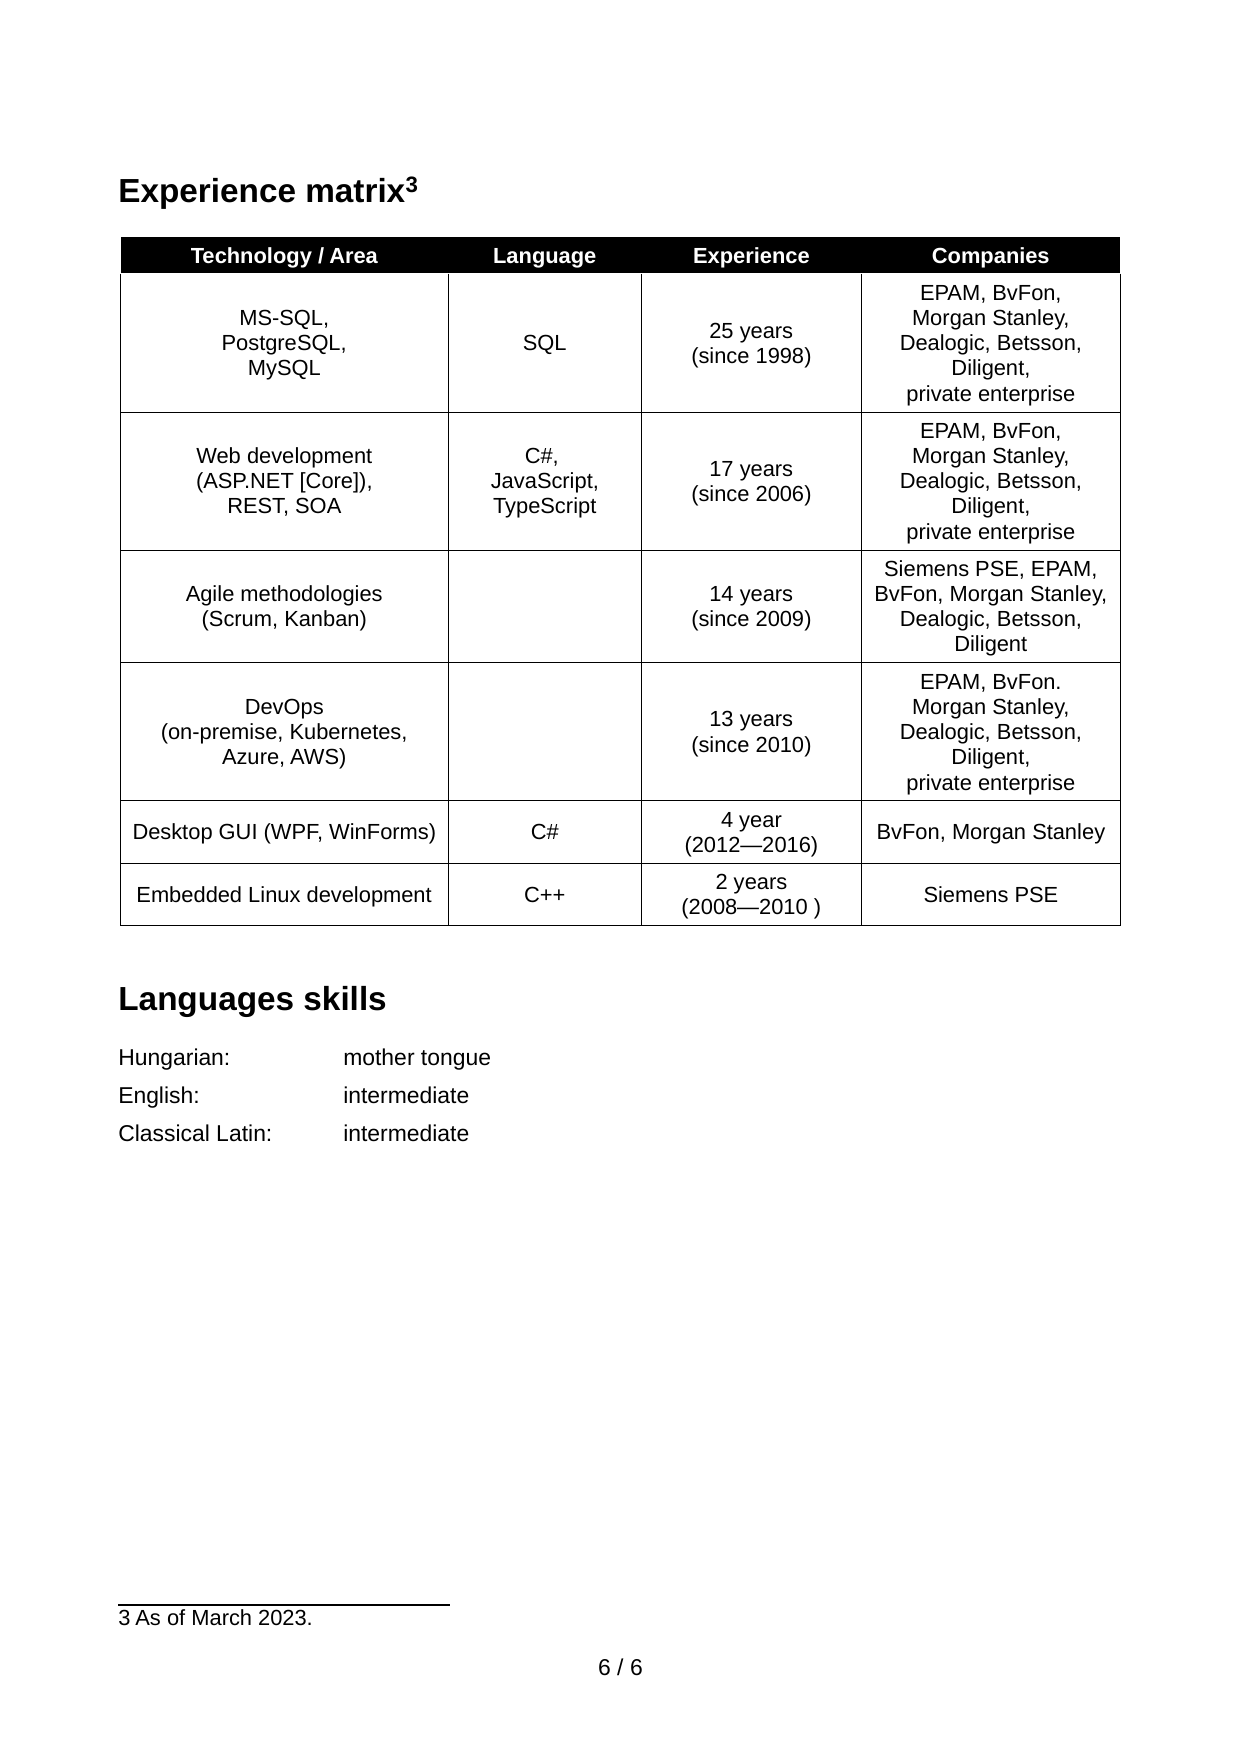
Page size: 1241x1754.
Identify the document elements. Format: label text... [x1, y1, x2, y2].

table_cell C#, JavaScript, TypeScript [449, 413, 641, 549]
table_cell MS-SQL, PostgreSQL, MySQL [121, 275, 448, 411]
table_cell Agile methodologies (Scrum, Kanban) [121, 551, 448, 662]
table_cell Embedded Linux development [121, 864, 448, 925]
table_cell Siemens PSE, EPAM, BvFon, Morgan Stanley, Dealogic, Betsson, Diligent [862, 551, 1120, 662]
table_cell EPAM, BvFon, Morgan Stanley, Dealogic, Betsson, Diligent, private enterprise [862, 413, 1120, 549]
table_cell BvFon, Morgan Stanley [862, 801, 1120, 863]
text Hungarian: mother tongue [118, 1044, 1122, 1070]
table_cell 2 years (2008—2010 ) [642, 864, 861, 925]
table_cell C++ [449, 864, 641, 925]
subtitle Languages skills [118, 979, 1122, 1017]
text As of March 2023. [118, 1605, 1122, 1630]
table_header Language [448, 237, 641, 273]
table_cell Web development (ASP.NET [Core]), REST, SOA [121, 413, 448, 549]
table_cell EPAM, BvFon, Morgan Stanley, Dealogic, Betsson, Diligent, private enterprise [862, 275, 1120, 411]
table_header Technology / Area [121, 237, 448, 273]
table_cell 17 years (since 2006) [642, 413, 861, 549]
subtitle Experience matrix [118, 171, 1122, 210]
table_cell 13 years (since 2010) [642, 663, 861, 800]
table_cell 14 years (since 2009) [642, 551, 861, 662]
table_cell DevOps (on-premise, Kubernetes, Azure, AWS) [121, 663, 448, 800]
table_header Experience [641, 237, 861, 273]
table_cell Siemens PSE [862, 864, 1120, 925]
table_cell 25 years (since 1998) [642, 275, 861, 411]
text English: intermediate [118, 1082, 1122, 1108]
table_cell EPAM, BvFon. Morgan Stanley, Dealogic, Betsson, Diligent, private enterprise [862, 663, 1120, 800]
table_cell [449, 663, 641, 800]
table_header Companies [861, 237, 1120, 273]
table_cell Desktop GUI (WPF, WinForms) [121, 801, 448, 863]
table_cell SQL [449, 275, 641, 411]
table_cell 4 year (2012—2016) [642, 801, 861, 863]
table_cell [449, 551, 641, 662]
text Classical Latin: intermediate [118, 1120, 1122, 1146]
table_cell C# [449, 801, 641, 863]
